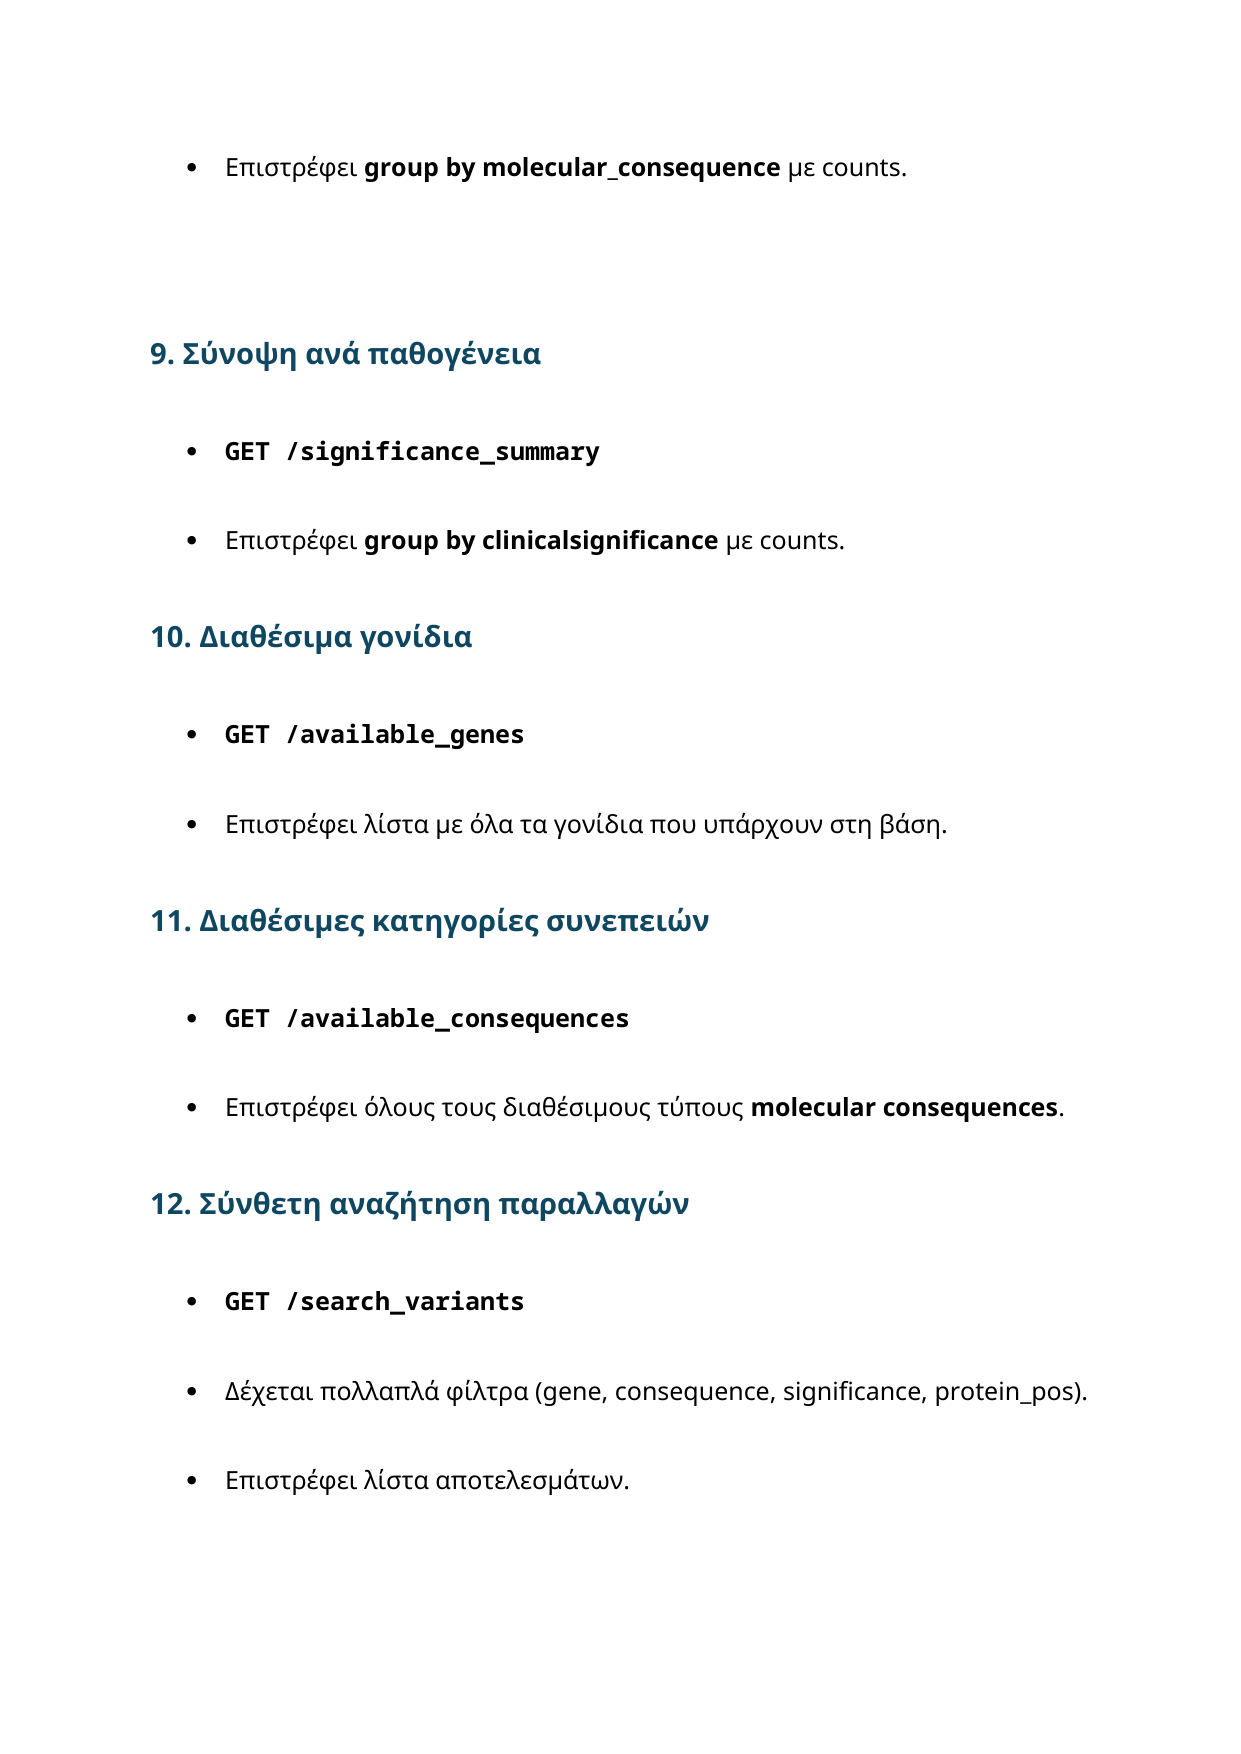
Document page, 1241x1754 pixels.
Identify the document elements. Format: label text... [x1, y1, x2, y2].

list GET /significance_summary [187, 433, 1090, 467]
subtitle 9. Σύνοψη ανά παθογένεια [150, 333, 1090, 373]
subtitle 11. Διαθέσιμες κατηγορίες συνεπειών [150, 900, 1090, 940]
list Επιστρέφει όλους τους διαθέσιμους τύπους molecular consequences. [187, 1090, 1090, 1124]
list GET /available_genes [187, 717, 1090, 751]
list GET /available_consequences [187, 1000, 1090, 1034]
list GET /search_variants [187, 1284, 1090, 1318]
subtitle 10. Διαθέσιμα γονίδια [150, 617, 1090, 656]
list Δέχεται πολλαπλά φίλτρα (gene, consequence, significance, protein_pos). [187, 1373, 1090, 1407]
list Επιστρέφει group by clinicalsignificance με counts. [187, 523, 1090, 557]
list Επιστρέφει group by molecular_consequence με counts. [187, 150, 1090, 184]
list Επιστρέφει λίστα με όλα τα γονίδια που υπάρχουν στη βάση. [187, 806, 1090, 840]
list Επιστρέφει λίστα αποτελεσμάτων. [187, 1463, 1090, 1497]
subtitle 12. Σύνθετη αναζήτηση παραλλαγών [150, 1183, 1090, 1223]
